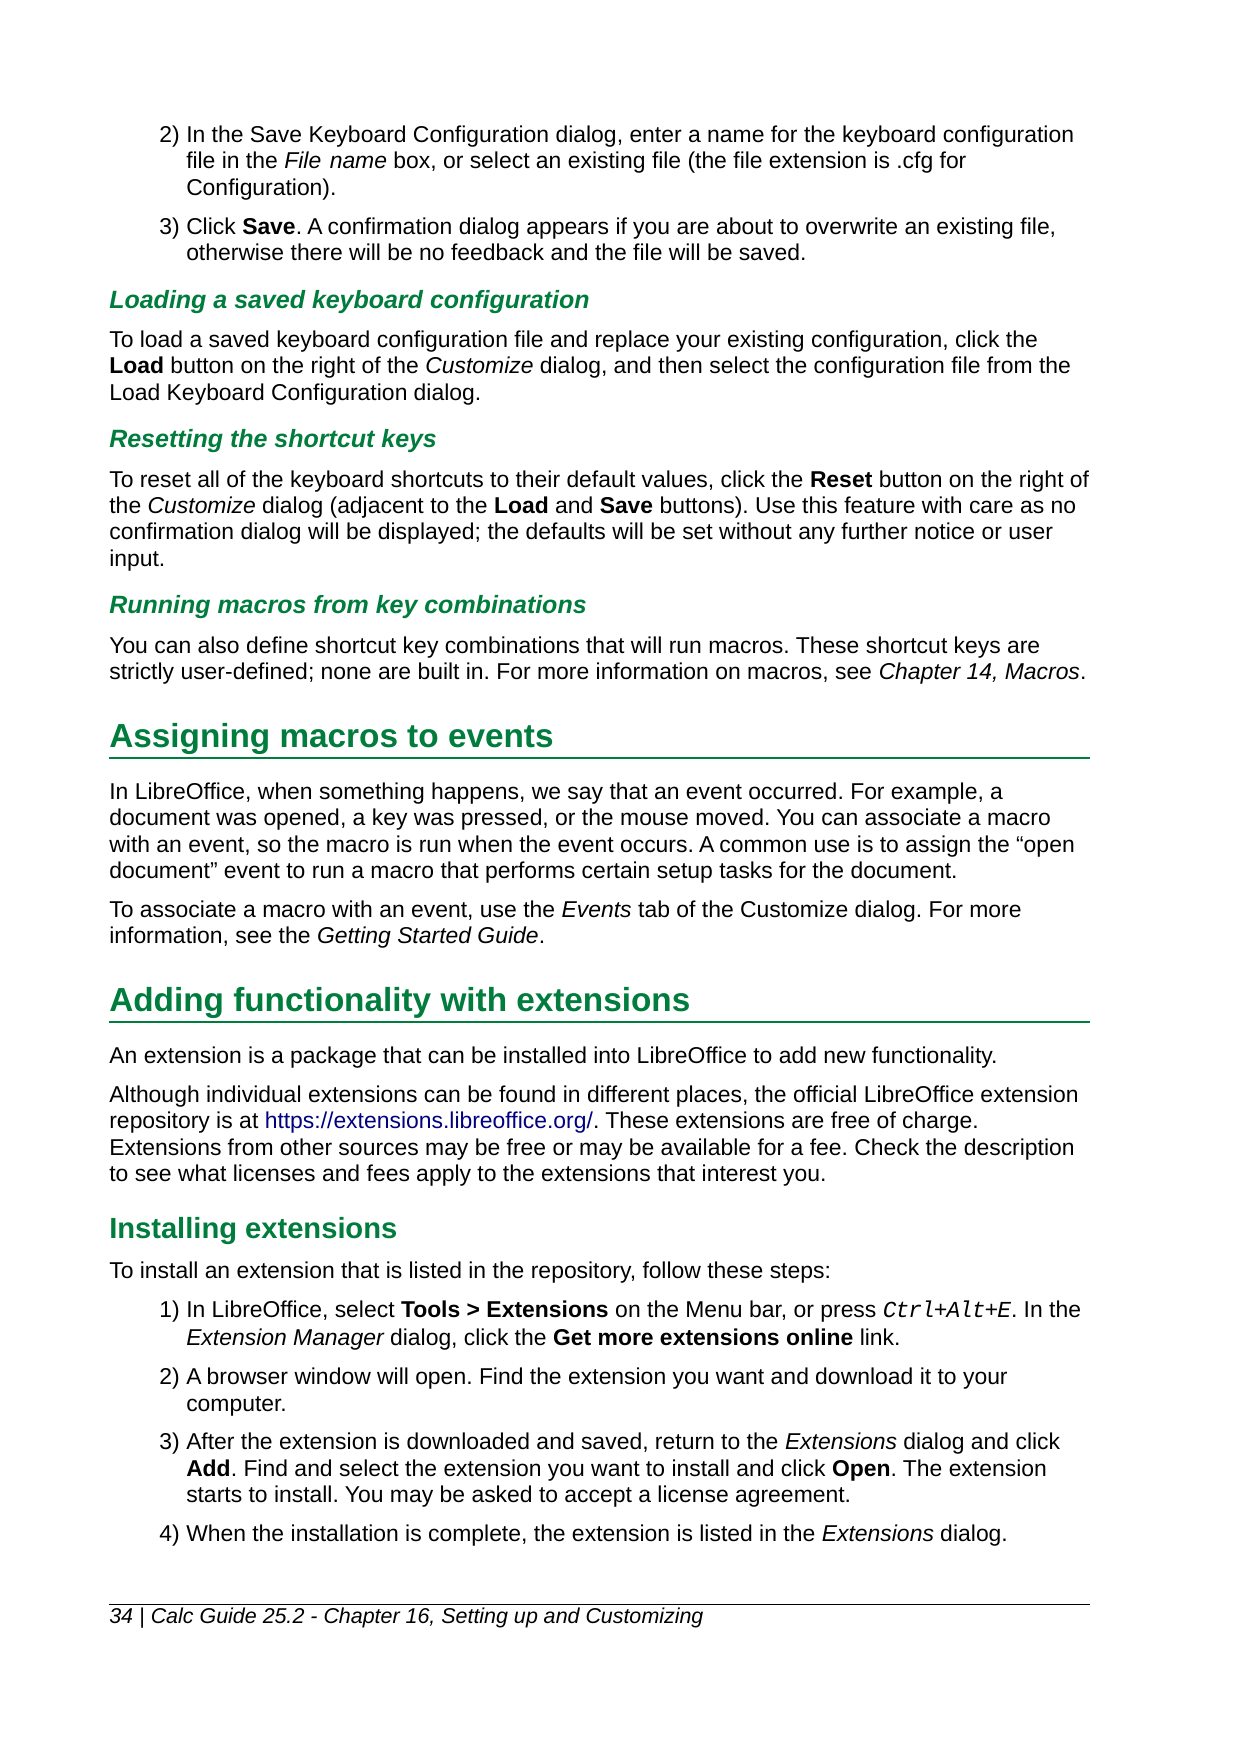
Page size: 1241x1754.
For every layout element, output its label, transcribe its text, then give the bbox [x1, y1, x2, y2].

list In the Save Keyboard Configuration dialog, enter a name for the keyboard configuration file in the File name box, or select an existing file (the file extension is .cfg for Configuration). [186, 121, 1090, 200]
subtitle Adding functionality with extensions [109, 980, 1090, 1021]
subtitle Assigning macros to events [109, 716, 1090, 757]
list To install an extension that is listed in the repository, follow these steps: [109, 1257, 1090, 1283]
text You can also define shortcut key combinations that will run macros. These shortcut keys are strictly user-defined; none are built in. For more information on macros, see Chapter 14, Macros. [109, 632, 1090, 684]
subtitle Running macros from key combinations [109, 591, 1090, 619]
list In LibreOffice, select Tools > Extensions on the Menu bar, or press Ctrl+Alt+E. In the Extension Manager dialog, click the Get more extensions online link. [186, 1296, 1090, 1351]
subtitle Installing extensions [109, 1211, 1090, 1245]
list After the extension is downloaded and saved, return to the Extensions dialog and click Add. Find and select the extension you want to install and click Open. The extension starts to install. You may be asked to accept a license agreement. [186, 1428, 1090, 1507]
subtitle Loading a saved keyboard configuration [109, 285, 1090, 313]
text To reset all of the keyboard shortcuts to their default values, click the Reset button on the right of the Customize dialog (adjacent to the Load and Save buttons). Use this feature with care as no confirmation dialog will be displayed; the defaults will be set without any further notice or user input. [109, 466, 1090, 571]
text To load a saved keyboard configuration file and replace your existing configuration, click the Load button on the right of the Customize dialog, and then select the configuration file from the Load Keyboard Configuration dialog. [109, 326, 1090, 405]
text An extension is a package that can be installed into LibreOffice to add new functionality. [109, 1042, 1090, 1068]
list A browser window will open. Find the extension you want and download it to your computer. [186, 1363, 1090, 1416]
text To associate a macro with an event, use the Events tab of the Customize dialog. For more information, see the Getting Started Guide. [109, 896, 1090, 948]
text Although individual extensions can be found in different places, the official LibreOffice extension repository is at https://extensions.libreoffice.org/. These extensions are free of charge. Extensions from other sources may be free or may be available for a fee. Check the description to see what licenses and fees apply to the extensions that interest you. [109, 1081, 1090, 1186]
list When the installation is complete, the extension is listed in the Extensions dialog. [186, 1520, 1090, 1546]
subtitle Resetting the shortcut keys [109, 424, 1090, 453]
list Click Save. A confirmation dialog appears if you are about to overwrite an existing file, otherwise there will be no feedback and the file will be saved. [186, 213, 1090, 265]
text In LibreOffice, when something happens, we say that an event occurred. For example, a document was opened, a key was pressed, or the mouse moved. You can associate a macro with an event, so the macro is run when the event occurs. A common use is to assign the “open document” event to run a macro that performs certain setup tasks for the document. [109, 778, 1090, 883]
